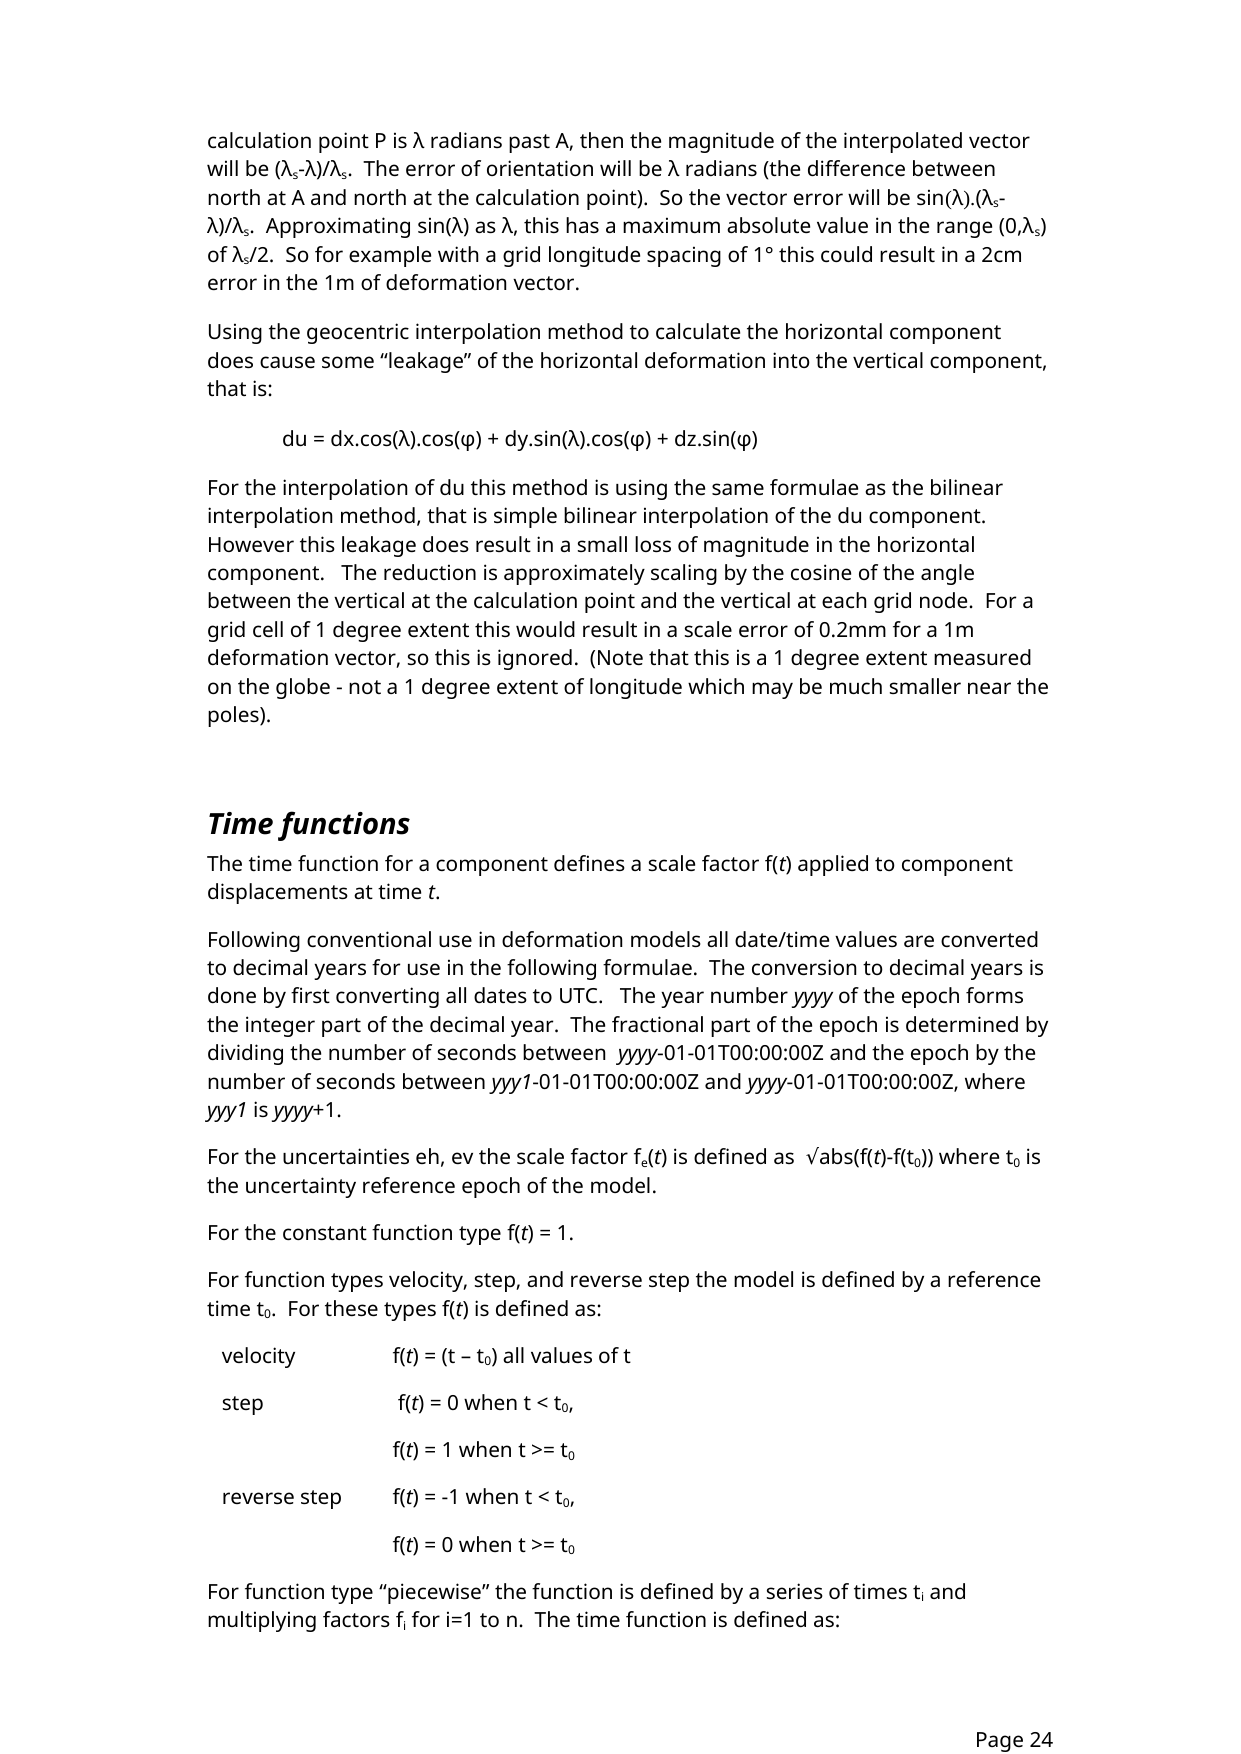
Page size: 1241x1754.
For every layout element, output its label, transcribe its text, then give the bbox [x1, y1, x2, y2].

text For function type “piecewise” the function is defined by a series of times ti and multiplying factors fi for i=1 to n. The time function is defined as: [207, 1577, 1053, 1634]
text The time function for a component defines a scale factor f(t) applied to component displacements at time t. [207, 849, 1053, 906]
table_cell step [210, 1388, 381, 1482]
text Using the geocentric interpolation method to calculate the horizontal component does cause some “leakage” of the horizontal deformation into the vertical component, that is: [207, 317, 1053, 403]
text For the uncertainties eh, ev the scale factor fe(t) is defined as √abs(f(t)-f(t0)) where t0 is the uncertainty reference epoch of the model. [207, 1142, 1053, 1199]
text For the constant function type f(t) = 1. [207, 1218, 1053, 1247]
text calculation point P is λ radians past A, then the magnitude of the interpolated vector will be (λs-λ)/λs. The error of orientation will be λ radians (the difference between north at A and north at the calculation point). So the vector error will be sin(λ).(λs-λ)/λs. Approximating sin(λ) as λ, this has a maximum absolute value in the range (0,λs) of λs/2. So for example with a grid longitude spacing of 1° this could result in a 2cm error in the 1m of deformation vector. [207, 126, 1053, 297]
table_cell f(t) = -1 when t < t0, f(t) = 0 when t >= t0 [381, 1483, 1053, 1577]
table_cell f(t) = 0 when t < t0, f(t) = 1 when t >= t0 [381, 1388, 1053, 1482]
table_header f(t) = (t – t0) all values of t [381, 1341, 1053, 1388]
text For the interpolation of du this method is using the same formulae as the bilinear interpolation method, that is simple bilinear interpolation of the du component. However this leakage does result in a small loss of magnitude in the horizontal component. The reduction is approximately scaling by the cosine of the angle between the vertical at the calculation point and the vertical at each grid node. For a grid cell of 1 degree extent this would result in a scale error of 0.2mm for a 1m deformation vector, so this is ignored. (Note that this is a 1 degree extent measured on the globe - not a 1 degree extent of longitude which may be much smaller near the poles). [207, 473, 1053, 729]
text Following conventional use in deformation models all date/time values are converted to decimal years for use in the following formulae. The conversion to decimal years is done by first converting all dates to UTC. The year number yyyy of the epoch forms the integer part of the decimal year. The fractional part of the epoch is determined by dividing the number of seconds between yyyy-01-01T00:00:00Z and the epoch by the number of seconds between yyy1-01-01T00:00:00Z and yyyy-01-01T00:00:00Z, where yyy1 is yyyy+1. [207, 925, 1053, 1124]
subtitle Time functions [207, 803, 1053, 843]
table_header velocity [210, 1341, 381, 1388]
table_cell reverse step [210, 1483, 381, 1577]
text du = dx.cos(λ).cos(φ) + dy.sin(λ).cos(φ) + dz.sin(φ) [207, 424, 1053, 452]
text For function types velocity, step, and reverse step the model is defined by a reference time t0. For these types f(t) is defined as: [207, 1265, 1053, 1322]
